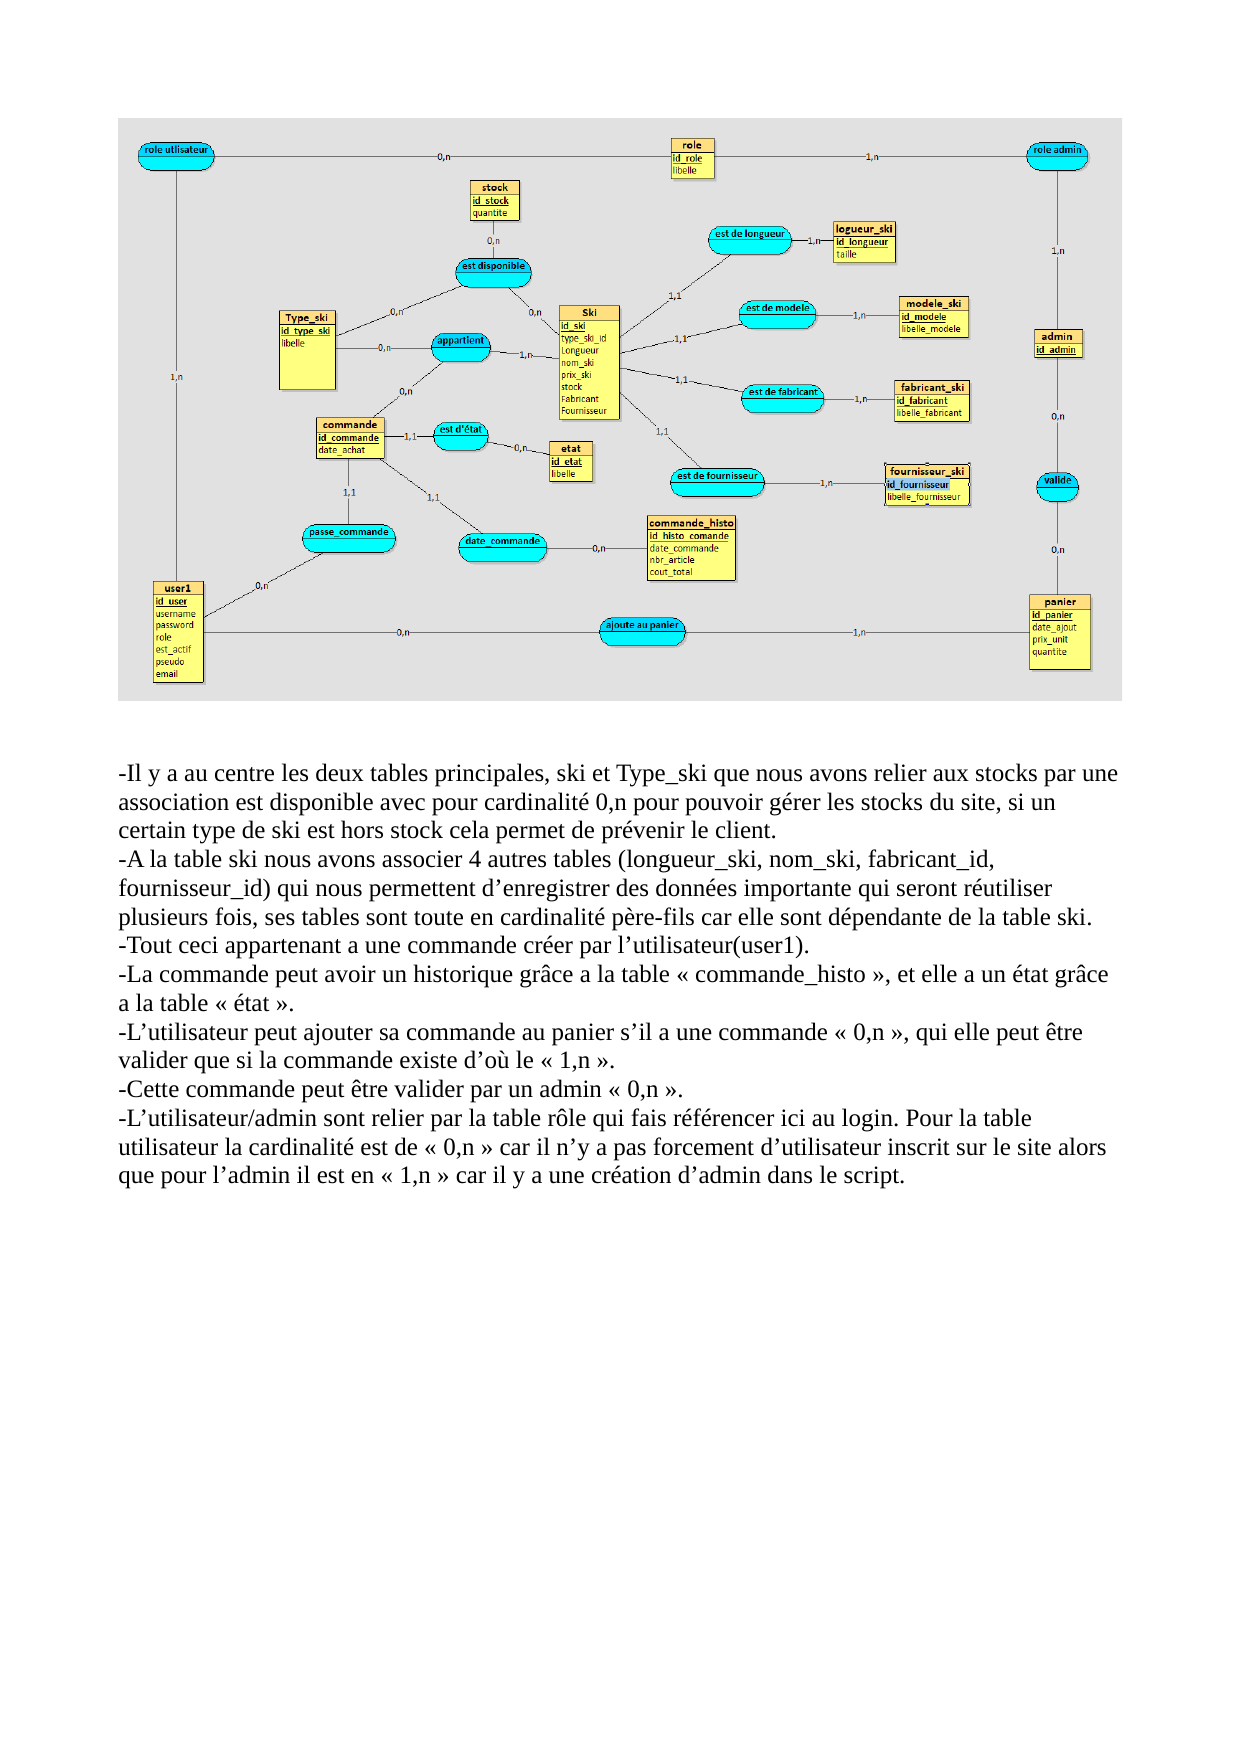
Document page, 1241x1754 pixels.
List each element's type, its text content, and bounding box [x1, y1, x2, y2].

text -L’utilisateur peut ajouter sa commande au panier s’il a une commande « 0,n », qui elle peut être valider que si la commande existe d’où le « 1,n ». [118, 1017, 1122, 1074]
text -Cette commande peut être valider par un admin « 0,n ». [118, 1074, 1122, 1103]
text -A la table ski nous avons associer 4 autres tables (longueur_ski, nom_ski, fabricant_id, fournisseur_id) qui nous permettent d’enregistrer des données importante qui seront réutiliser plusieurs fois, ses tables sont toute en cardinalité père-fils car elle sont dépendante de la table ski. [118, 844, 1122, 931]
picture [118, 118, 1123, 701]
text -La commande peut avoir un historique grâce a la table « commande_histo », et elle a un état grâce a la table « état ». [118, 959, 1122, 1017]
text -L’utilisateur/admin sont relier par la table rôle qui fais référencer ici au login. Pour la table utilisateur la cardinalité est de « 0,n » car il n’y a pas forcement d’utilisateur inscrit sur le site alors que pour l’admin il est en « 1,n » car il y a une création d’admin dans le script. [118, 1103, 1122, 1189]
text -Il y a au centre les deux tables principales, ski et Type_ski que nous avons relier aux stocks par une association est disponible avec pour cardinalité 0,n pour pouvoir gérer les stocks du site, si un certain type de ski est hors stock cela permet de prévenir le client. [118, 758, 1122, 844]
text -Tout ceci appartenant a une commande créer par l’utilisateur(user1). [118, 931, 1122, 959]
